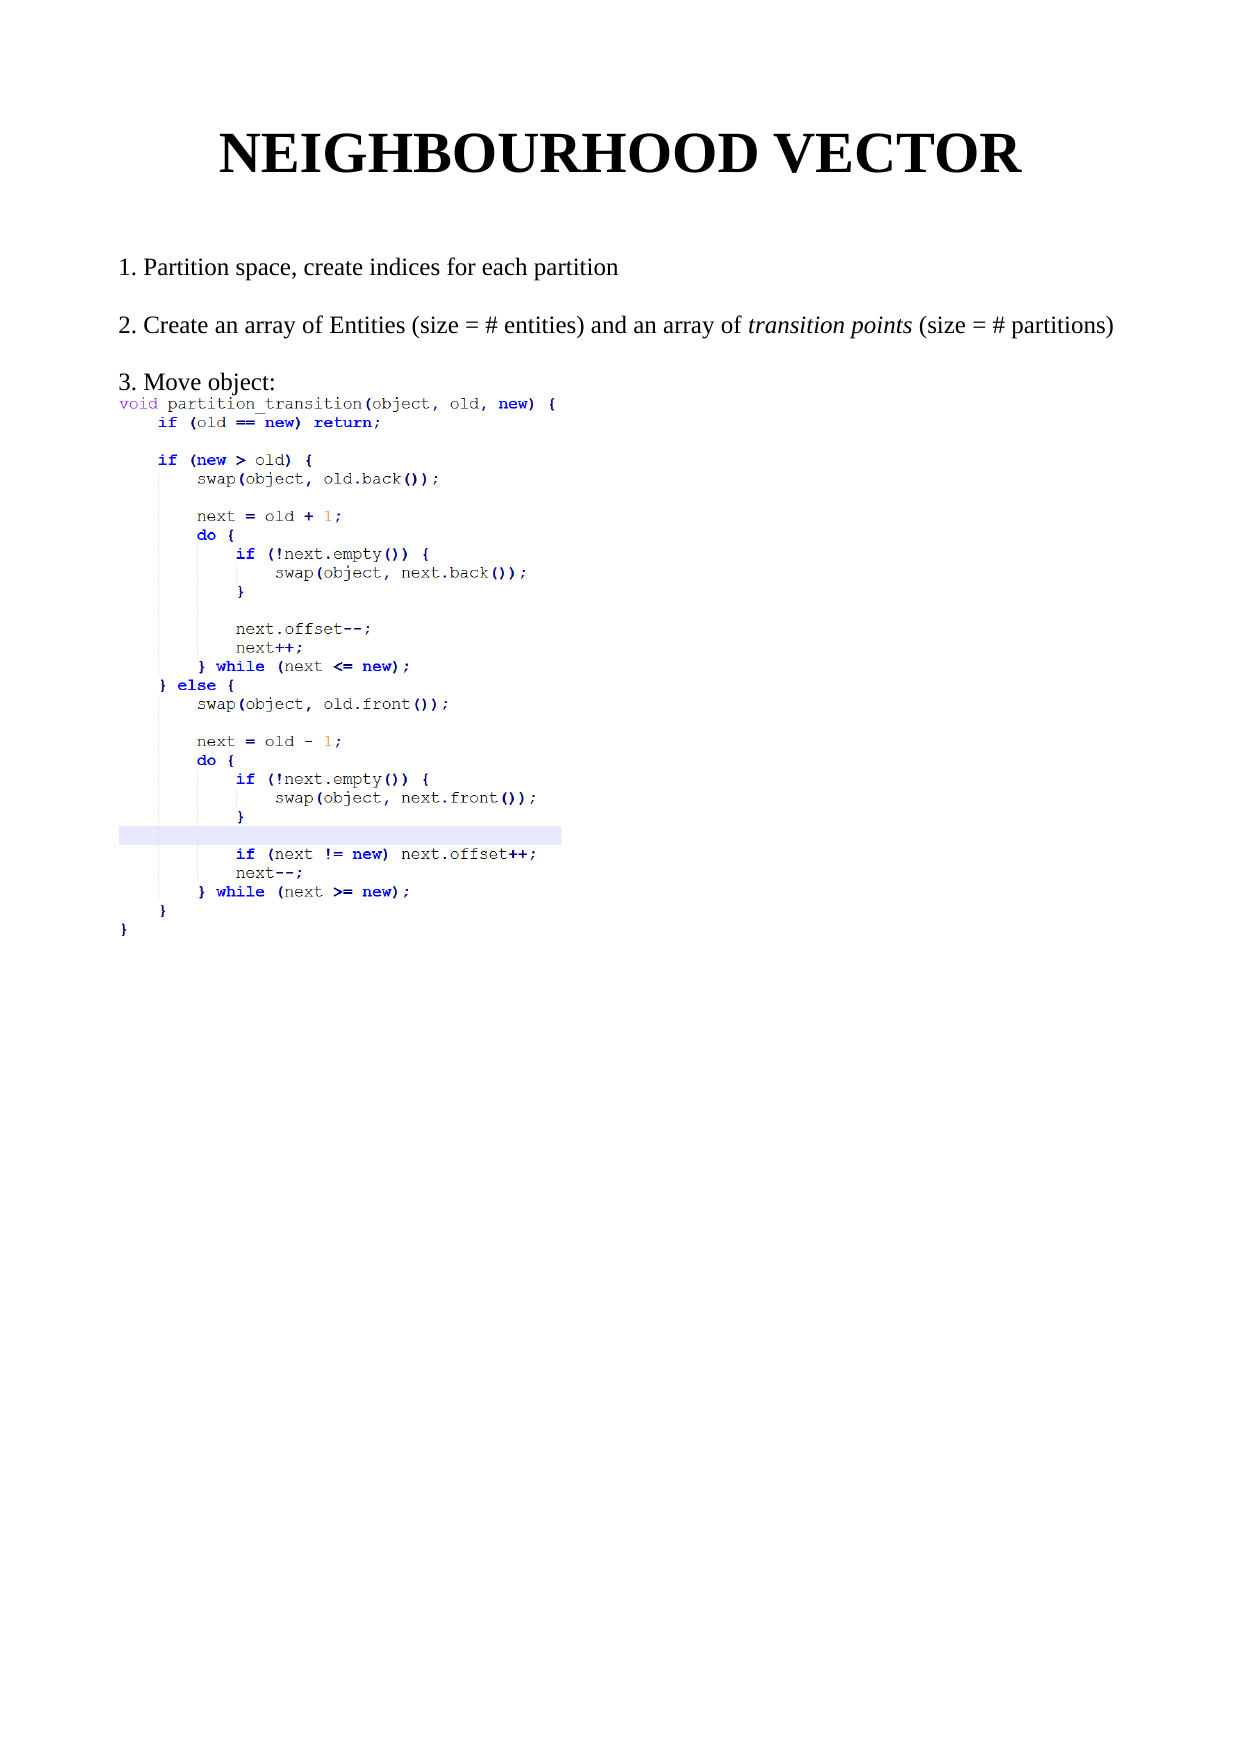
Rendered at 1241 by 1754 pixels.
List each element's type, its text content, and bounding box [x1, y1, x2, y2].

text 2. Create an array of Entities (size = # entities) and an array of transition points (size = # partitions) [118, 310, 1122, 338]
picture [118, 396, 562, 942]
text 3. Move object: [118, 367, 1122, 396]
text 1. Partition space, create indices for each partition [118, 252, 1122, 281]
text NEIGHBOURHOOD VECTOR [118, 118, 1122, 185]
